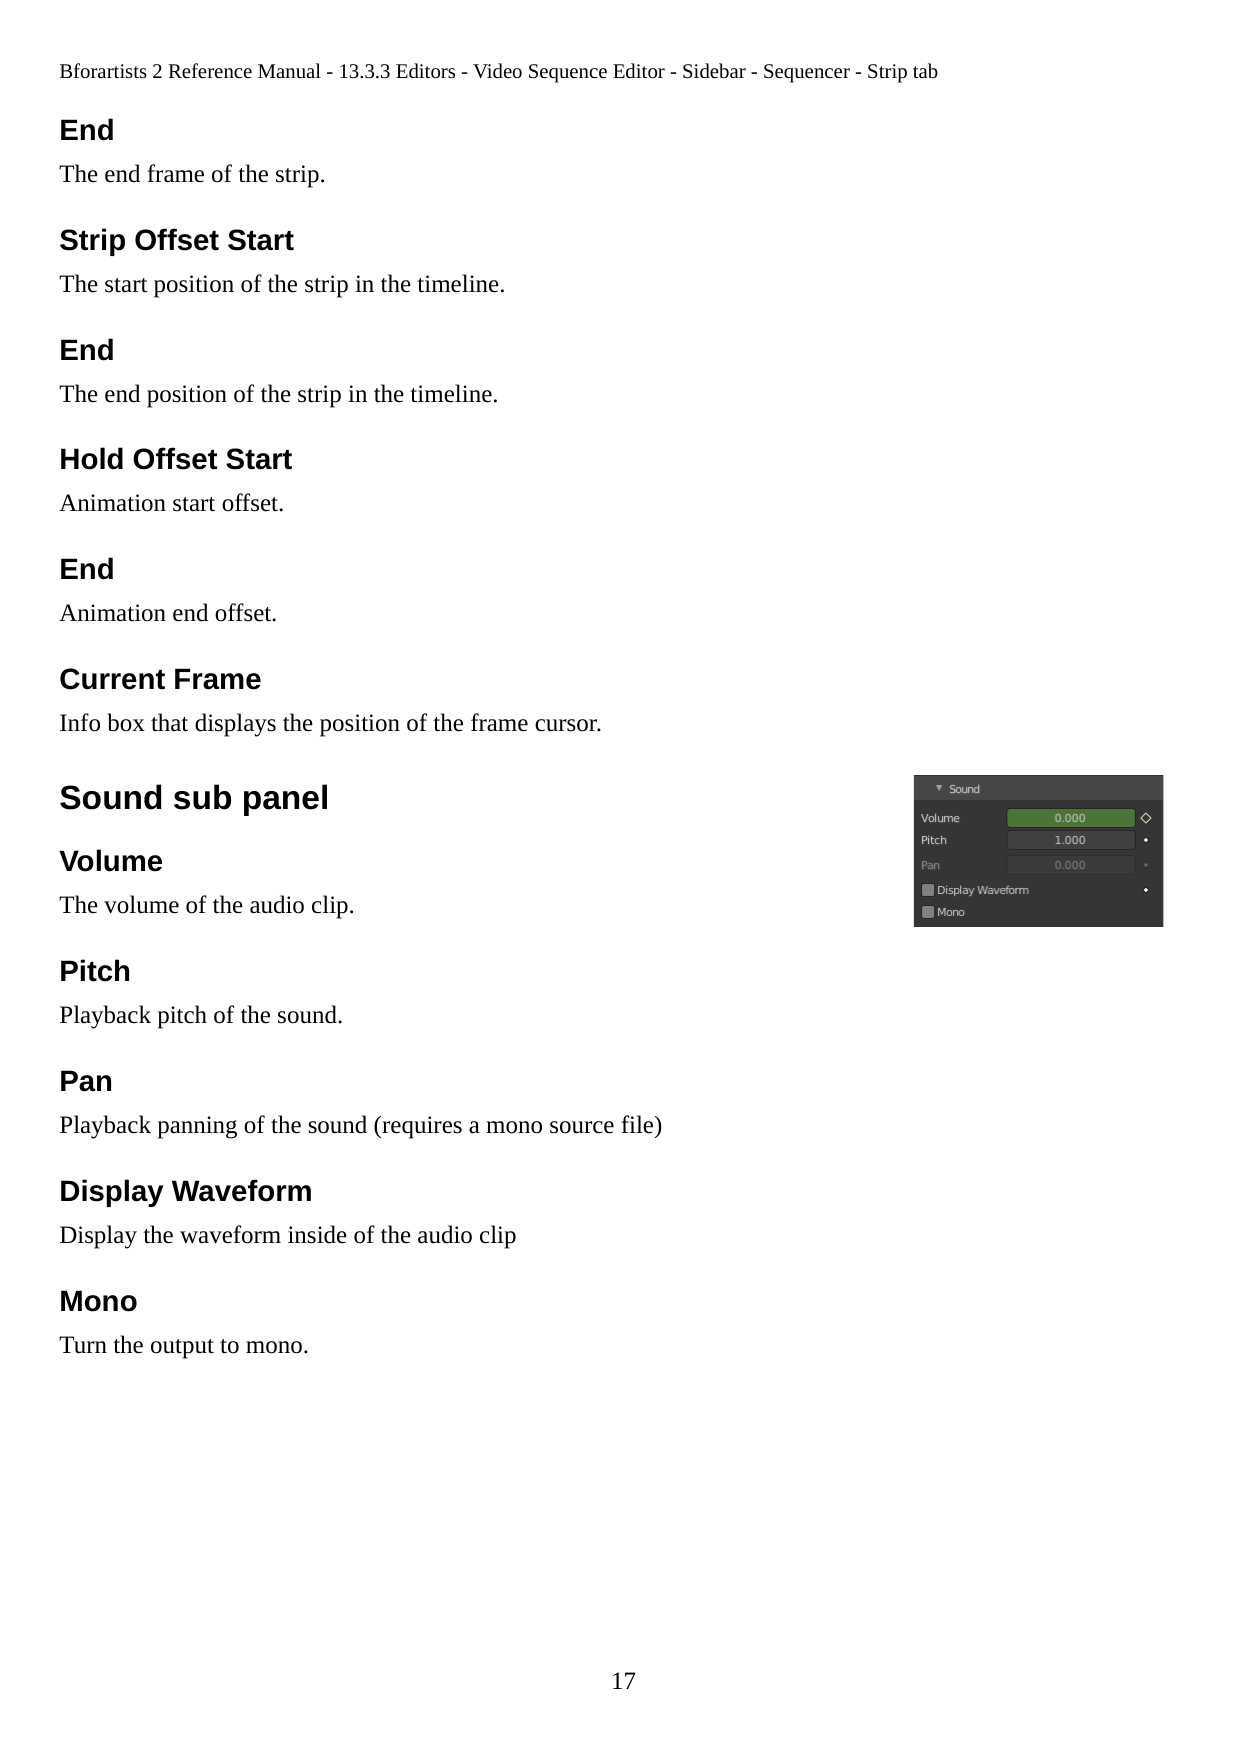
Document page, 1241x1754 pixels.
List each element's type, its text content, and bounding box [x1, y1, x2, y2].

subtitle [1164, 844, 1181, 878]
text The end frame of the strip. [59, 159, 1181, 188]
text Turn the output to mono. [59, 1330, 1181, 1358]
subtitle Display Waveform [59, 1174, 1181, 1207]
text Display the waveform inside of the audio clip [59, 1220, 1181, 1249]
subtitle End [59, 552, 1181, 586]
text Playback panning of the sound (requires a mono source file) [59, 1110, 1181, 1139]
subtitle [1164, 778, 1181, 817]
text Animation start offset. [59, 488, 1181, 517]
subtitle Pan [59, 1064, 1181, 1097]
text The start position of the strip in the timeline. [59, 269, 1181, 297]
text Info box that displays the position of the frame cursor. [59, 708, 1181, 737]
subtitle Hold Offset Start [59, 442, 1181, 476]
subtitle Mono [59, 1283, 1181, 1317]
subtitle Volume [59, 844, 913, 878]
subtitle Strip Offset Start [59, 222, 1181, 256]
picture [913, 775, 1164, 927]
text Animation end offset. [59, 598, 1181, 627]
subtitle End [59, 332, 1181, 366]
subtitle Current Frame [59, 662, 1181, 696]
text The volume of the audio clip. [59, 890, 913, 919]
subtitle End [59, 113, 1181, 146]
subtitle Pitch [59, 954, 1181, 988]
text Playback pitch of the sound. [59, 1000, 1181, 1029]
subtitle Sound sub panel [59, 778, 913, 817]
text The end position of the strip in the timeline. [59, 379, 1181, 407]
